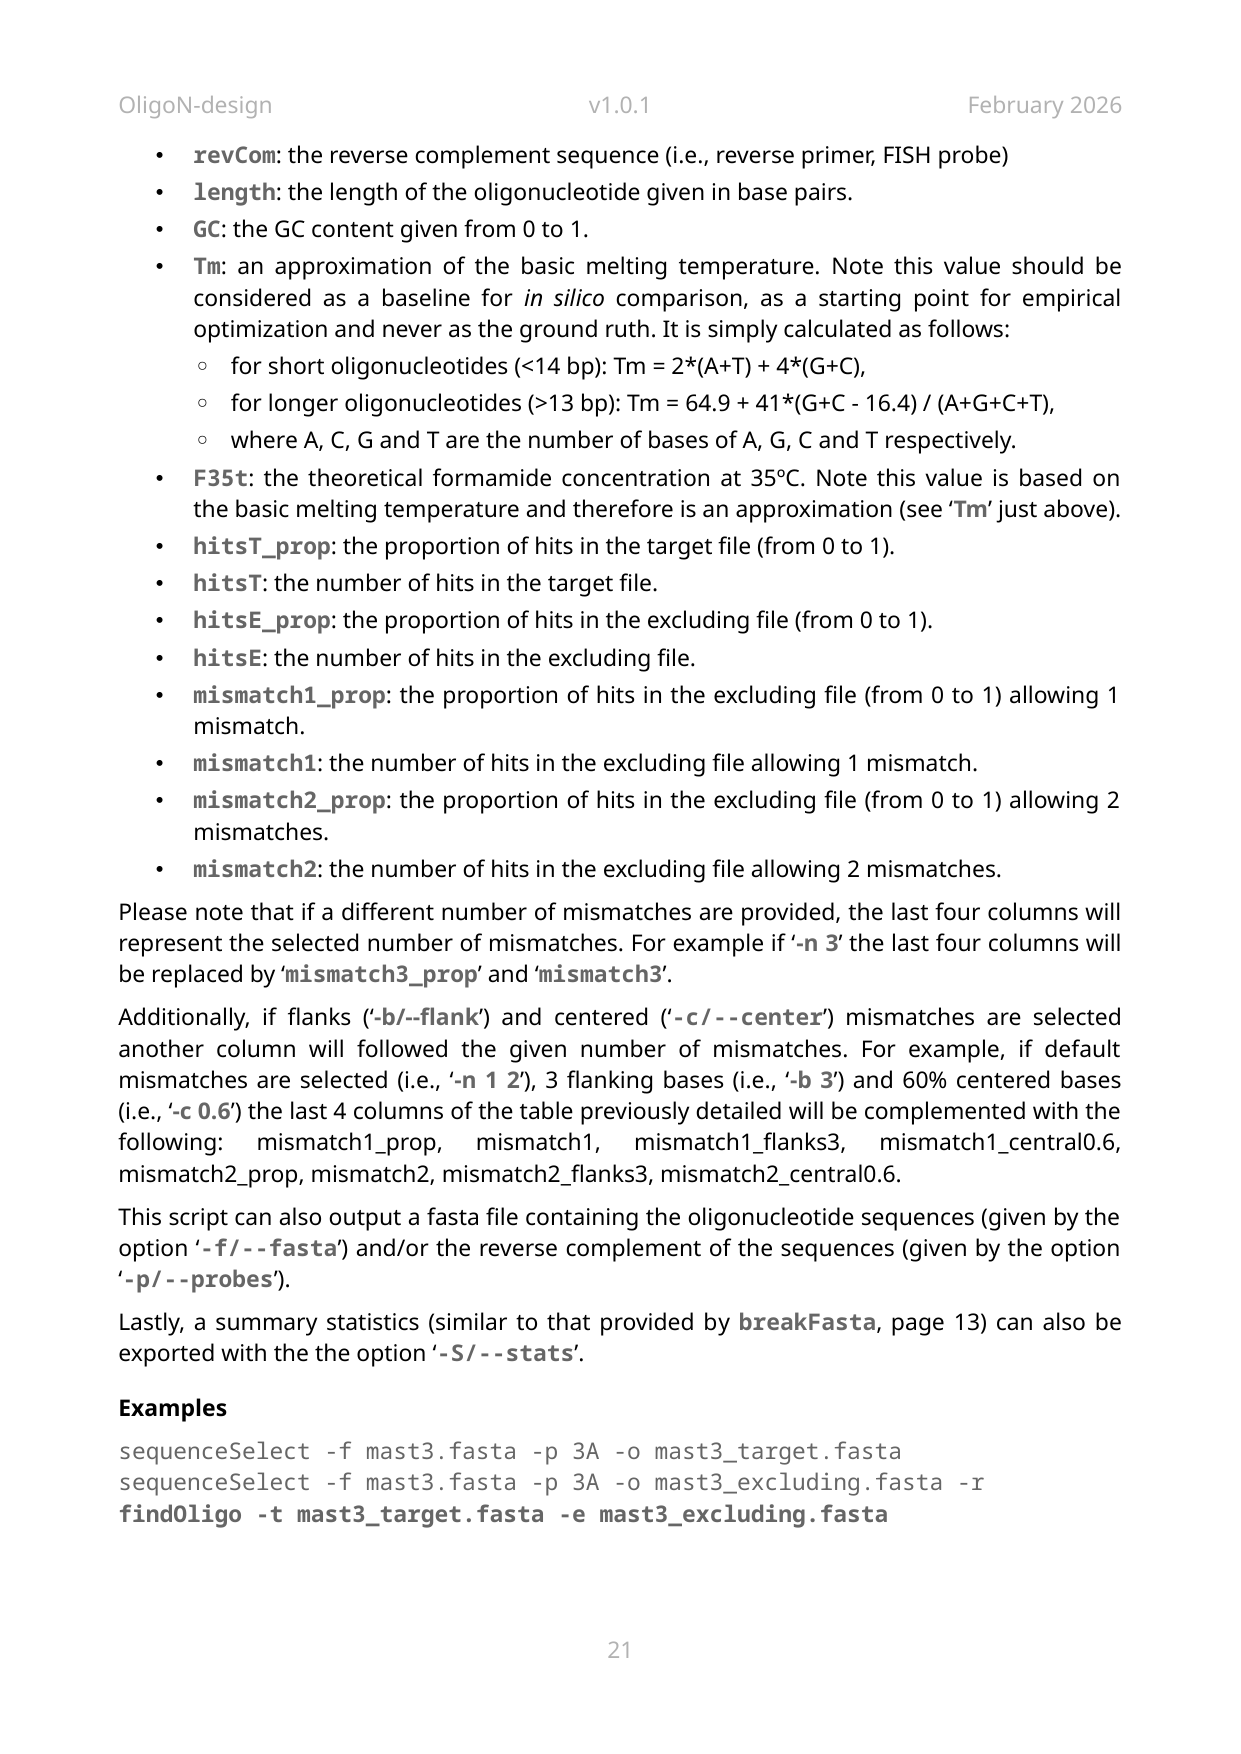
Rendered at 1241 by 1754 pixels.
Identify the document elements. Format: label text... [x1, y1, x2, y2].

list where A, C, G and T are the number of bases of A, G, C and T respectively. [193, 424, 1122, 456]
list for short oligonucleotides (<14 bp): Tm = 2*(A+T) + 4*(G+C), [193, 350, 1122, 381]
list Tm: an approximation of the basic melting temperature. Note this value should be considered as a baseline for in silico comparison, as a starting point for empirical optimization and never as the ground ruth. It is simply calculated as follows: [156, 250, 1122, 344]
list revCom: the reverse complement sequence (i.e., reverse primer, FISH probe) [156, 139, 1122, 170]
list hitsE_prop: the proportion of hits in the excluding file (from 0 to 1). [156, 604, 1122, 636]
text Examples [118, 1392, 1122, 1423]
text sequenceSelect -f mast3.fasta -p 3A -o mast3_target.fasta [118, 1435, 1122, 1466]
list for longer oligonucleotides (>13 bp): Tm = 64.9 + 41*(G+C - 16.4) / (A+G+C+T), [193, 387, 1122, 418]
list mismatch2: the number of hits in the excluding file allowing 2 mismatches. [156, 853, 1122, 884]
list mismatch2_prop: the proportion of hits in the excluding file (from 0 to 1) allowing 2 mismatches. [156, 784, 1122, 847]
text This script can also output a fasta file containing the oligonucleotide sequences (given by the option ‘-f/--fasta’) and/or the reverse complement of the sequences (given by the option ‘-p/--probes’). [118, 1201, 1122, 1294]
list hitsT: the number of hits in the target file. [156, 567, 1122, 598]
list hitsE: the number of hits in the excluding file. [156, 641, 1122, 673]
text Please note that if a different number of mismatches are provided, the last four columns will represent the selected number of mismatches. For example if ‘-n 3’ the last four columns will be replaced by ‘mismatch3_prop’ and ‘mismatch3’. [118, 896, 1122, 989]
text findOligo -t mast3_target.fasta -e mast3_excluding.fasta [118, 1498, 1122, 1529]
list mismatch1_prop: the proportion of hits in the excluding file (from 0 to 1) allowing 1 mismatch. [156, 679, 1122, 741]
text Additionally, if flanks (‘-b/--flank’) and centered (‘-c/--center’) mismatches are selected another column will followed the given number of mismatches. For example, if default mismatches are selected (i.e., ‘-n 1 2’), 3 flanking bases (i.e., ‘-b 3’) and 60% centered bases (i.e., ‘-c 0.6’) the last 4 columns of the table previously detailed will be complemented with the following: mismatch1_prop, mismatch1, mismatch1_flanks3, mismatch1_central0.6, mismatch2_prop, mismatch2, mismatch2_flanks3, mismatch2_central0.6. [118, 1001, 1122, 1189]
text Lastly, a summary statistics (similar to that provided by breakFasta, page 13) can also be exported with the the option ‘-S/--stats’. [118, 1306, 1122, 1368]
list GC: the GC content given from 0 to 1. [156, 213, 1122, 244]
list length: the length of the oligonucleotide given in base pairs. [156, 176, 1122, 207]
list F35t: the theoretical formamide concentration at 35ºC. Note this value is based on the basic melting temperature and therefore is an approximation (see ‘Tm’ just above). [156, 461, 1122, 524]
list hitsT_prop: the proportion of hits in the target file (from 0 to 1). [156, 530, 1122, 561]
list mismatch1: the number of hits in the excluding file allowing 1 mismatch. [156, 747, 1122, 778]
text sequenceSelect -f mast3.fasta -p 3A -o mast3_excluding.fasta -r [118, 1466, 1122, 1498]
